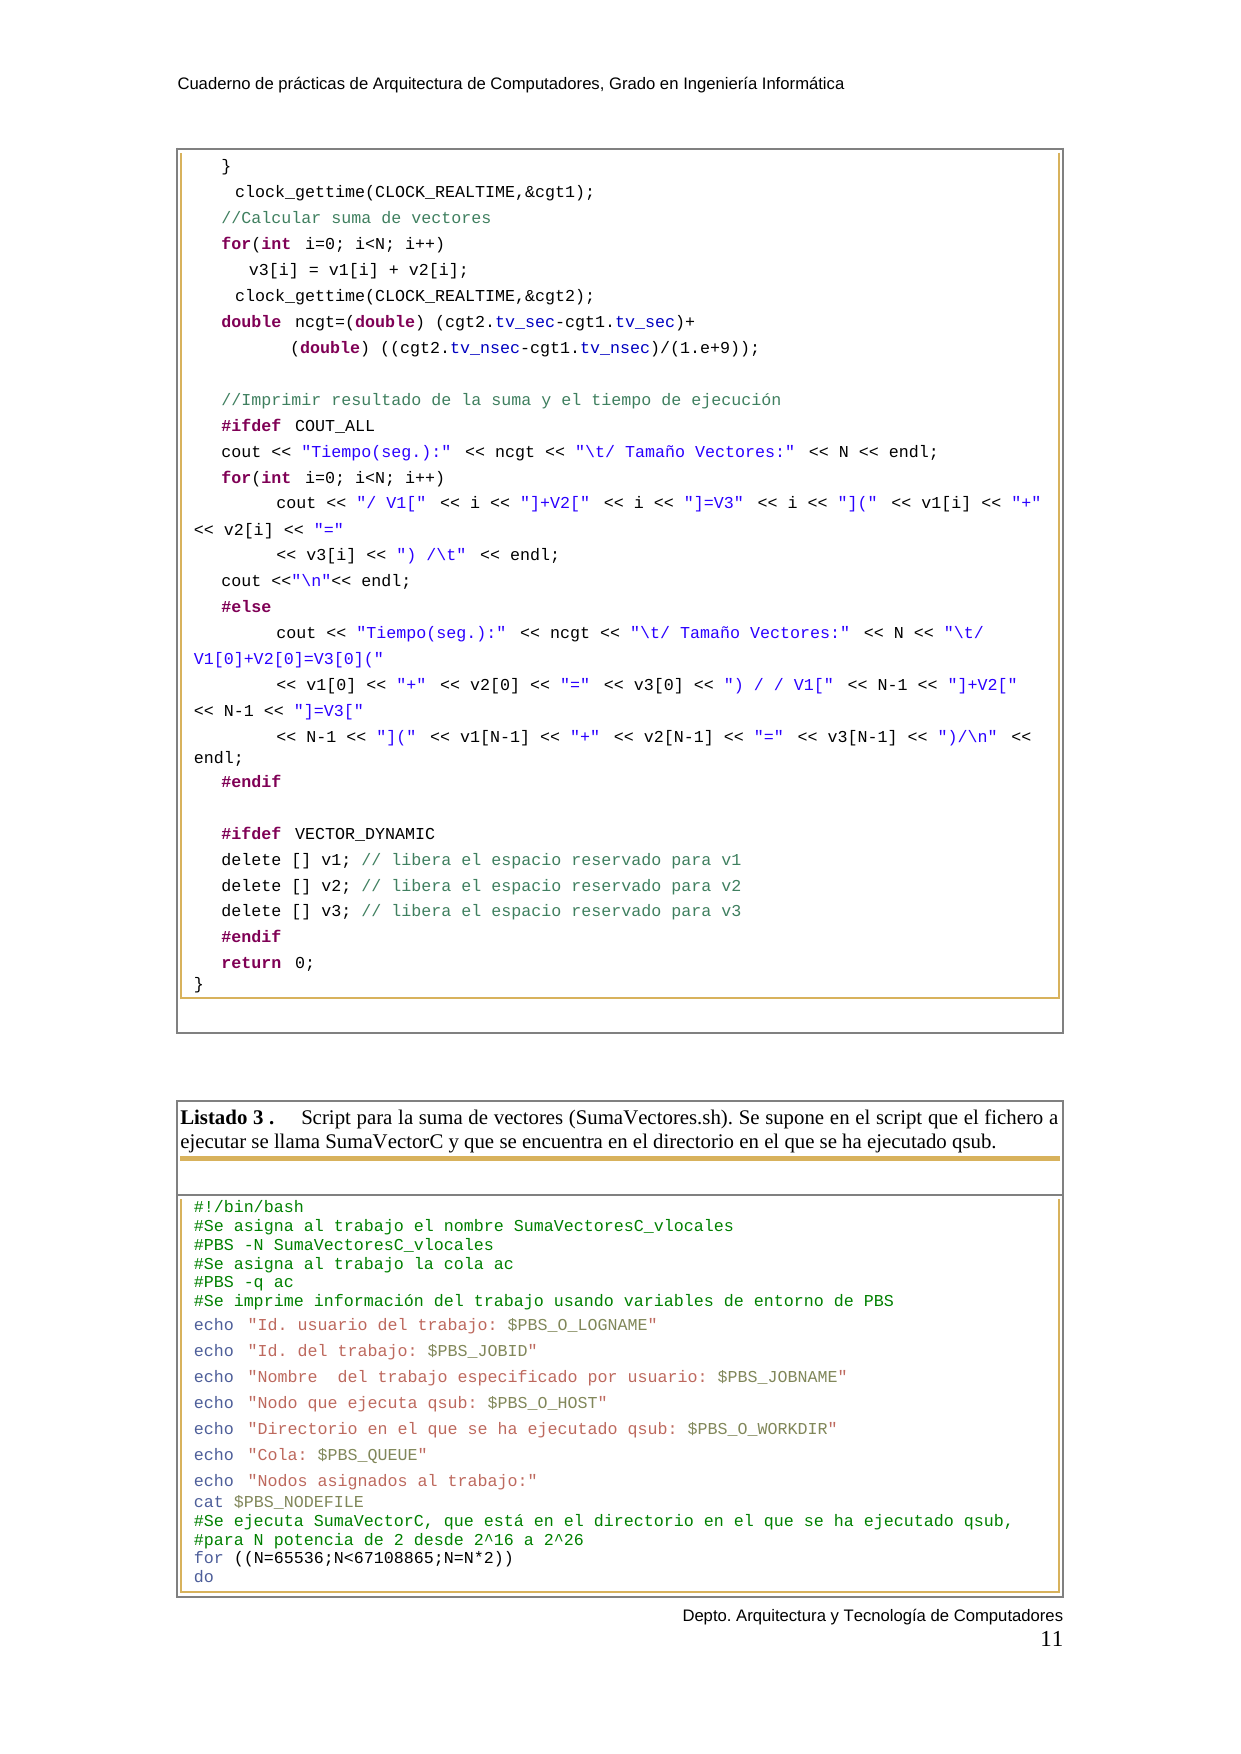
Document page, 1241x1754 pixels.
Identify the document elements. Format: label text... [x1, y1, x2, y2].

table_cell #!/bin/bash #Se asigna al trabajo el nombre SumaVectoresC_vlocales #PBS -N SumaVectoresC_vlocales #Se asigna al trabajo la cola ac #PBS -q ac #Se imprime información del trabajo usando variables de entorno de PBS echo "Id. usuario del trabajo: $PBS_O_LOGNAME" echo "Id. del trabajo: $PBS_JOBID" echo "Nombre del trabajo especificado por usuario: $PBS_JOBNAME" echo "Nodo que ejecuta qsub: $PBS_O_HOST" echo "Directorio en el que se ha ejecutado qsub: $PBS_O_WORKDIR" echo "Cola: $PBS_QUEUE" echo "Nodos asignados al trabajo:" cat $PBS_NODEFILE #Se ejecuta SumaVectorC, que está en el directorio en el que se ha ejecutado qsub, #para N potencia de 2 desde 2^16 a 2^26 for ((N=65536;N<67108865;N=N*2)) do [178, 1196, 1062, 1596]
table_header Listado 3 . Script para la suma de vectores (SumaVectores.sh). Se supone en el script que el fichero a ejecutar se llama SumaVectorC y que se encuentra en el directorio en el que se ha ejecutado qsub. [178, 1102, 1062, 1194]
table_cell } clock_gettime(CLOCK_REALTIME,&cgt1); //Calcular suma de vectores for(int i=0; i<N; i++) v3[i] = v1[i] + v2[i]; clock_gettime(CLOCK_REALTIME,&cgt2); double ncgt=(double) (cgt2.tv_sec-cgt1.tv_sec)+ (double) ((cgt2.tv_nsec-cgt1.tv_nsec)/(1.e+9)); //Imprimir resultado de la suma y el tiempo de ejecución #ifdef COUT_ALL cout << "Tiempo(seg.):" << ncgt << "\t/ Tamaño Vectores:" << N << endl; for(int i=0; i<N; i++) cout << "/ V1[" << i << "]+V2[" << i << "]=V3" << i << "](" << v1[i] << "+" << v2[i] << "=" << v3[i] << ") /\t" << endl; cout <<"\n"<< endl; #else cout << "Tiempo(seg.):" << ncgt << "\t/ Tamaño Vectores:" << N << "\t/ V1[0]+V2[0]=V3[0](" << v1[0] << "+" << v2[0] << "=" << v3[0] << ") / / V1[" << N-1 << "]+V2[" << N-1 << "]=V3[" << N-1 << "](" << v1[N-1] << "+" << v2[N-1] << "=" << v3[N-1] << ")/\n" << endl; #endif #ifdef VECTOR_DYNAMIC delete [] v1; // libera el espacio reservado para v1 delete [] v2; // libera el espacio reservado para v2 delete [] v3; // libera el espacio reservado para v3 #endif return 0; } [178, 150, 1062, 1032]
